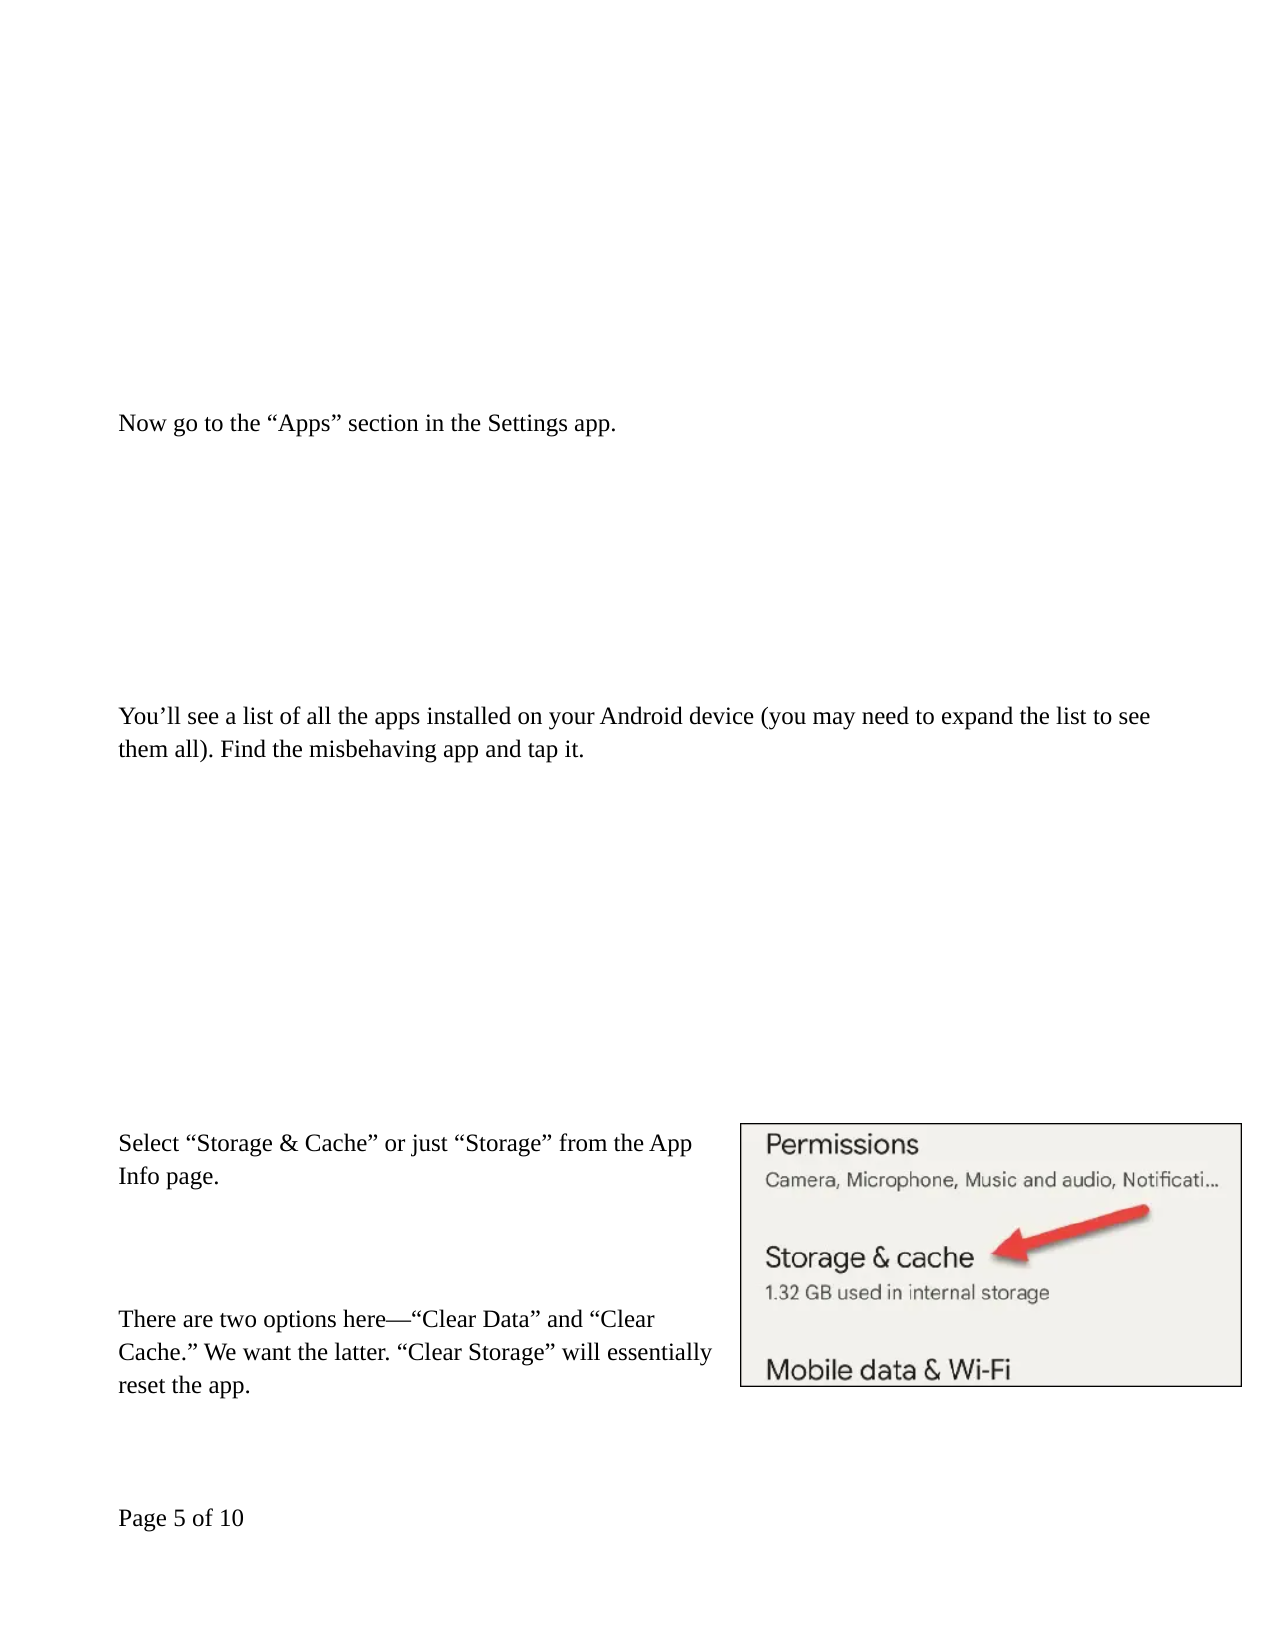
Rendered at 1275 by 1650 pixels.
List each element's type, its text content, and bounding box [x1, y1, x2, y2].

picture [737, 1120, 1243, 1389]
text Now go to the “Apps” section in the Settings app. [118, 408, 1157, 437]
text You’ll see a list of all the apps installed on your Android device (you may need to expand the list to see them all). Find the misbehaving app and tap it. [118, 701, 1157, 763]
text There are two options here—“Clear Data” and “Clear Cache.” We want the latter. “Clear Storage” will essentially reset the app. [118, 1304, 1157, 1399]
text Select “Storage & Cache” or just “Storage” from the App Info page. [118, 1128, 737, 1190]
